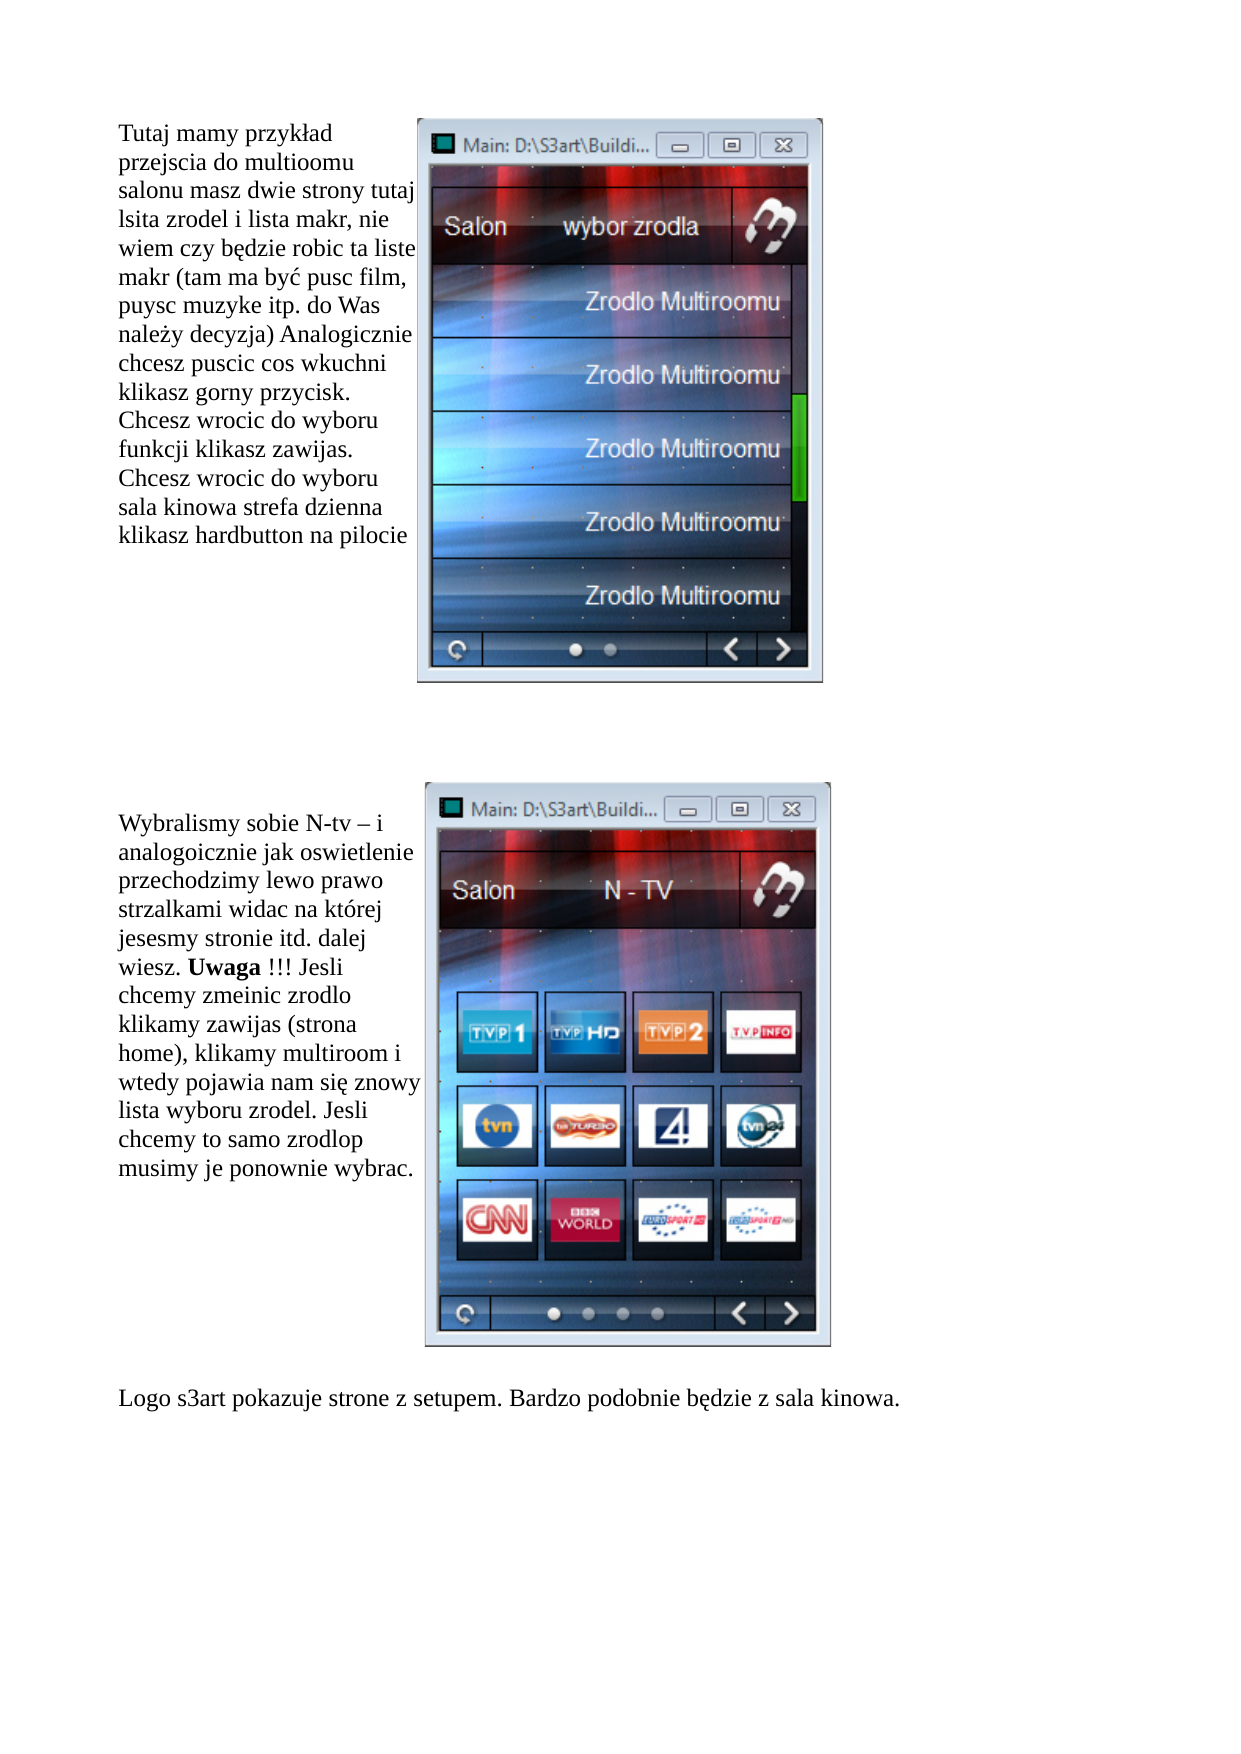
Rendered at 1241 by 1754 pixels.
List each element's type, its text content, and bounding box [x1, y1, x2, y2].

text [824, 118, 1122, 549]
text Wybralismy sobie N-tv – i analogoicznie jak oswietlenie przechodzimy lewo prawo strzalkami widac na której jesesmy stronie itd. dalej wiesz. Uwaga !!! Jesli chcemy zmeinic zrodlo klikamy zawijas (strona home), klikamy multiroom i wtedy pojawia nam się znowy lista wyboru zrodel. Jesli chcemy to samo zrodlop musimy je ponownie wybrac. [118, 808, 424, 1182]
picture [417, 118, 824, 683]
picture [424, 782, 832, 1347]
text Logo s3art pokazuje strone z setupem. Bardzo podobnie będzie z sala kinowa. [118, 1383, 1122, 1412]
text Tutaj mamy przykład przejscia do multioomu salonu masz dwie strony tutaj lsita zrodel i lista makr, nie wiem czy będzie robic ta liste makr (tam ma być pusc film, puysc muzyke itp. do Was należy decyzja) Analogicznie chcesz puscic cos wkuchni klikasz gorny przycisk. Chcesz wrocic do wyboru funkcji klikasz zawijas. Chcesz wrocic do wyboru sala kinowa strefa dzienna klikasz hardbutton na pilocie [118, 118, 417, 549]
text [832, 808, 1122, 1182]
